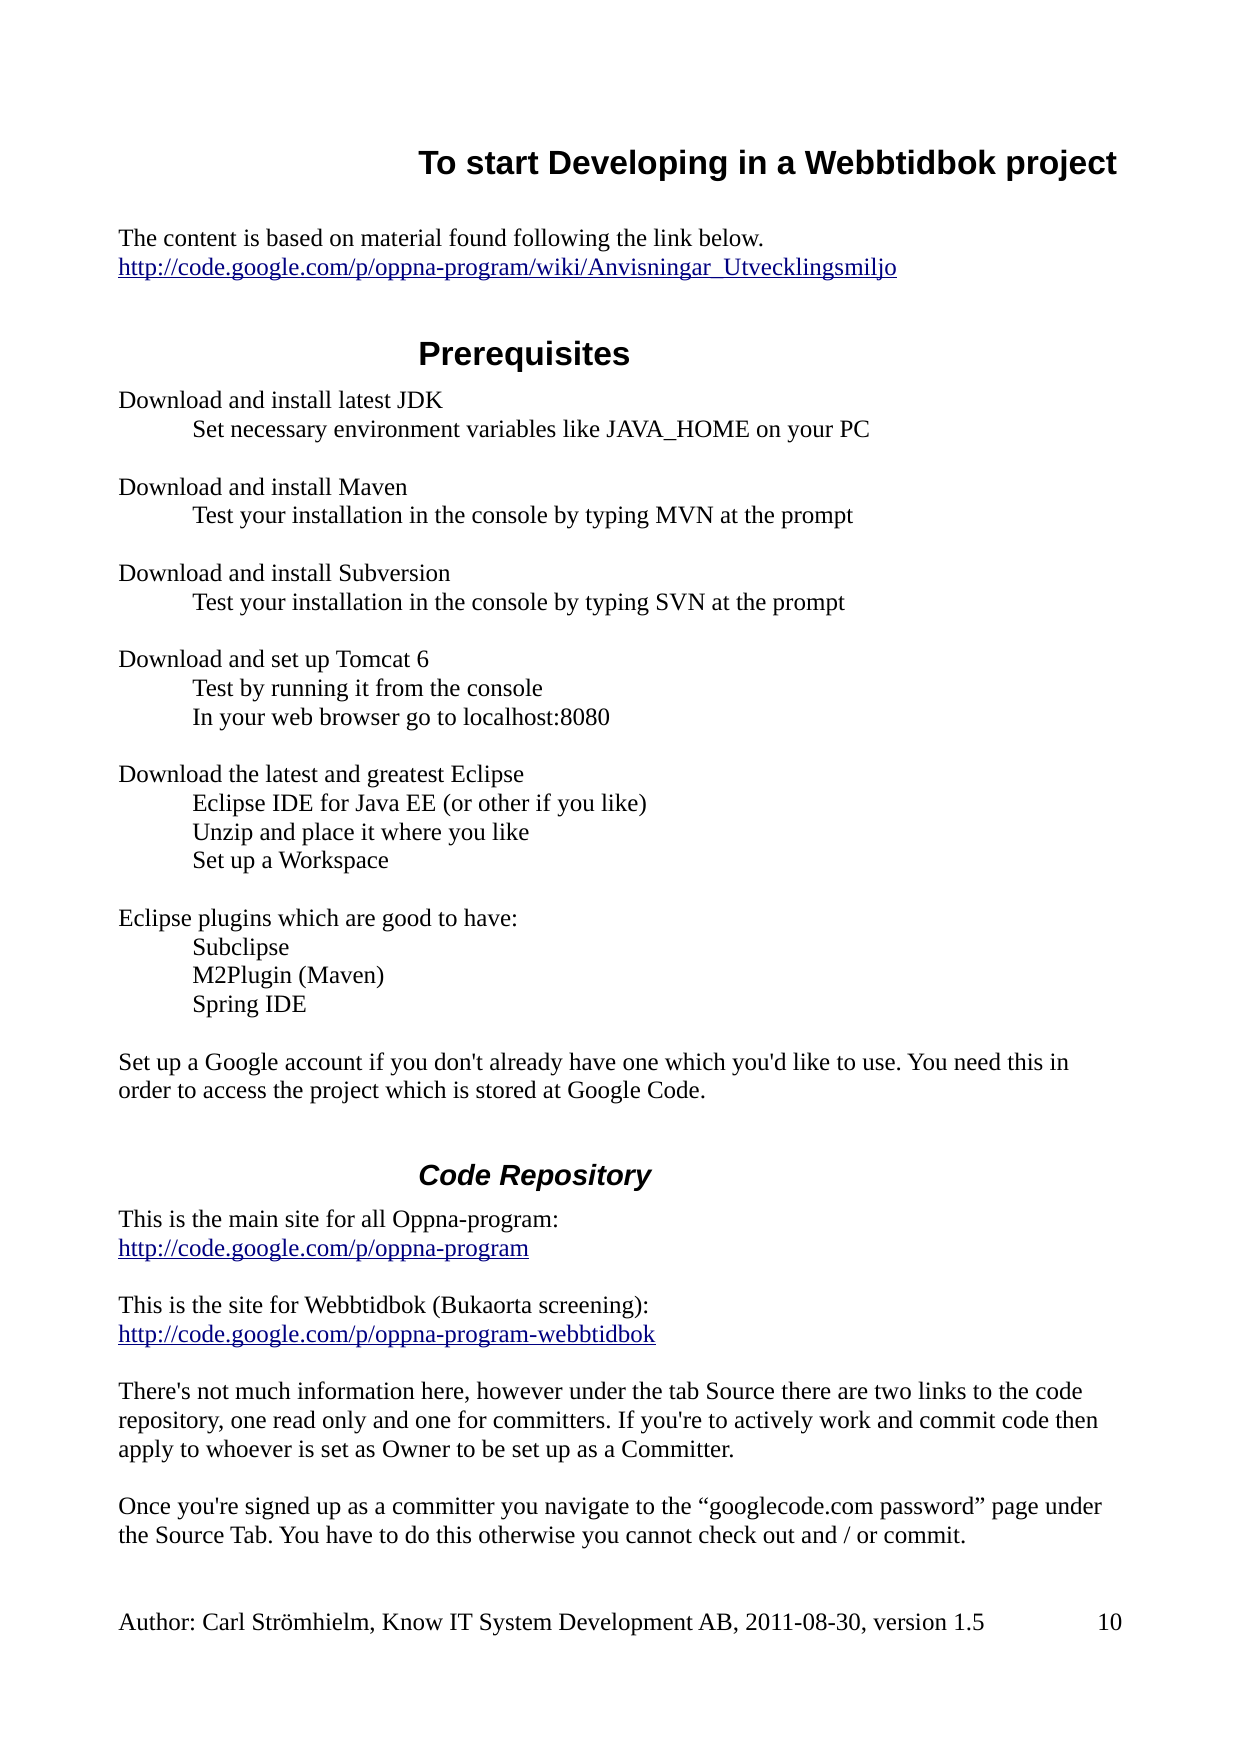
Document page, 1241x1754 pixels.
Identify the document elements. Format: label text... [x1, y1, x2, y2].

text In your web browser go to localhost:8080 [118, 702, 1122, 730]
text http://code.google.com/p/oppna-program/wiki/Anvisningar_Utvecklingsmiljo [118, 252, 1122, 281]
text Set up a Google account if you don't already have one which you'd like to use. You need this in order to access the project which is stored at Google Code. [118, 1047, 1122, 1104]
text Once you're signed up as a committer you navigate to the “googlecode.com password” page under the Source Tab. You have to do this otherwise you cannot check out and / or commit. [118, 1491, 1122, 1549]
text The content is based on material found following the link below. [118, 223, 1122, 252]
subtitle Prerequisites [418, 334, 1122, 373]
text Eclipse plugins which are good to have: [118, 903, 1122, 932]
text Set necessary environment variables like JAVA_HOME on your PC [118, 414, 1122, 443]
text Test by running it from the console [118, 673, 1122, 702]
text Eclipse IDE for Java EE (or other if you like) [118, 788, 1122, 817]
text Download and install Maven [118, 472, 1122, 500]
text Subclipse [118, 932, 1122, 960]
text http://code.google.com/p/oppna-program [118, 1233, 1122, 1261]
text This is the site for Webbtidbok (Bukaorta screening): [118, 1290, 1122, 1319]
text Download the latest and greatest Eclipse [118, 759, 1122, 788]
subtitle To start Developing in a Webbtidbok project [418, 143, 1122, 182]
text Unzip and place it where you like [118, 817, 1122, 845]
text M2Plugin (Maven) [118, 960, 1122, 989]
text http://code.google.com/p/oppna-program-webbtidbok [118, 1319, 1122, 1348]
text This is the main site for all Oppna-program: [118, 1204, 1122, 1233]
text There's not much information here, however under the tab Source there are two links to the code repository, one read only and one for committers. If you're to actively work and commit code then apply to whoever is set as Owner to be set up as a Committer. [118, 1376, 1122, 1463]
text Download and install latest JDK [118, 385, 1122, 414]
text Test your installation in the console by typing MVN at the prompt [118, 500, 1122, 529]
text Spring IDE [118, 989, 1122, 1018]
text Download and set up Tomcat 6 [118, 644, 1122, 673]
subtitle Code Repository [418, 1158, 1122, 1191]
text Set up a Workspace [118, 845, 1122, 874]
text Test your installation in the console by typing SVN at the prompt [118, 587, 1122, 615]
text Download and install Subversion [118, 558, 1122, 587]
